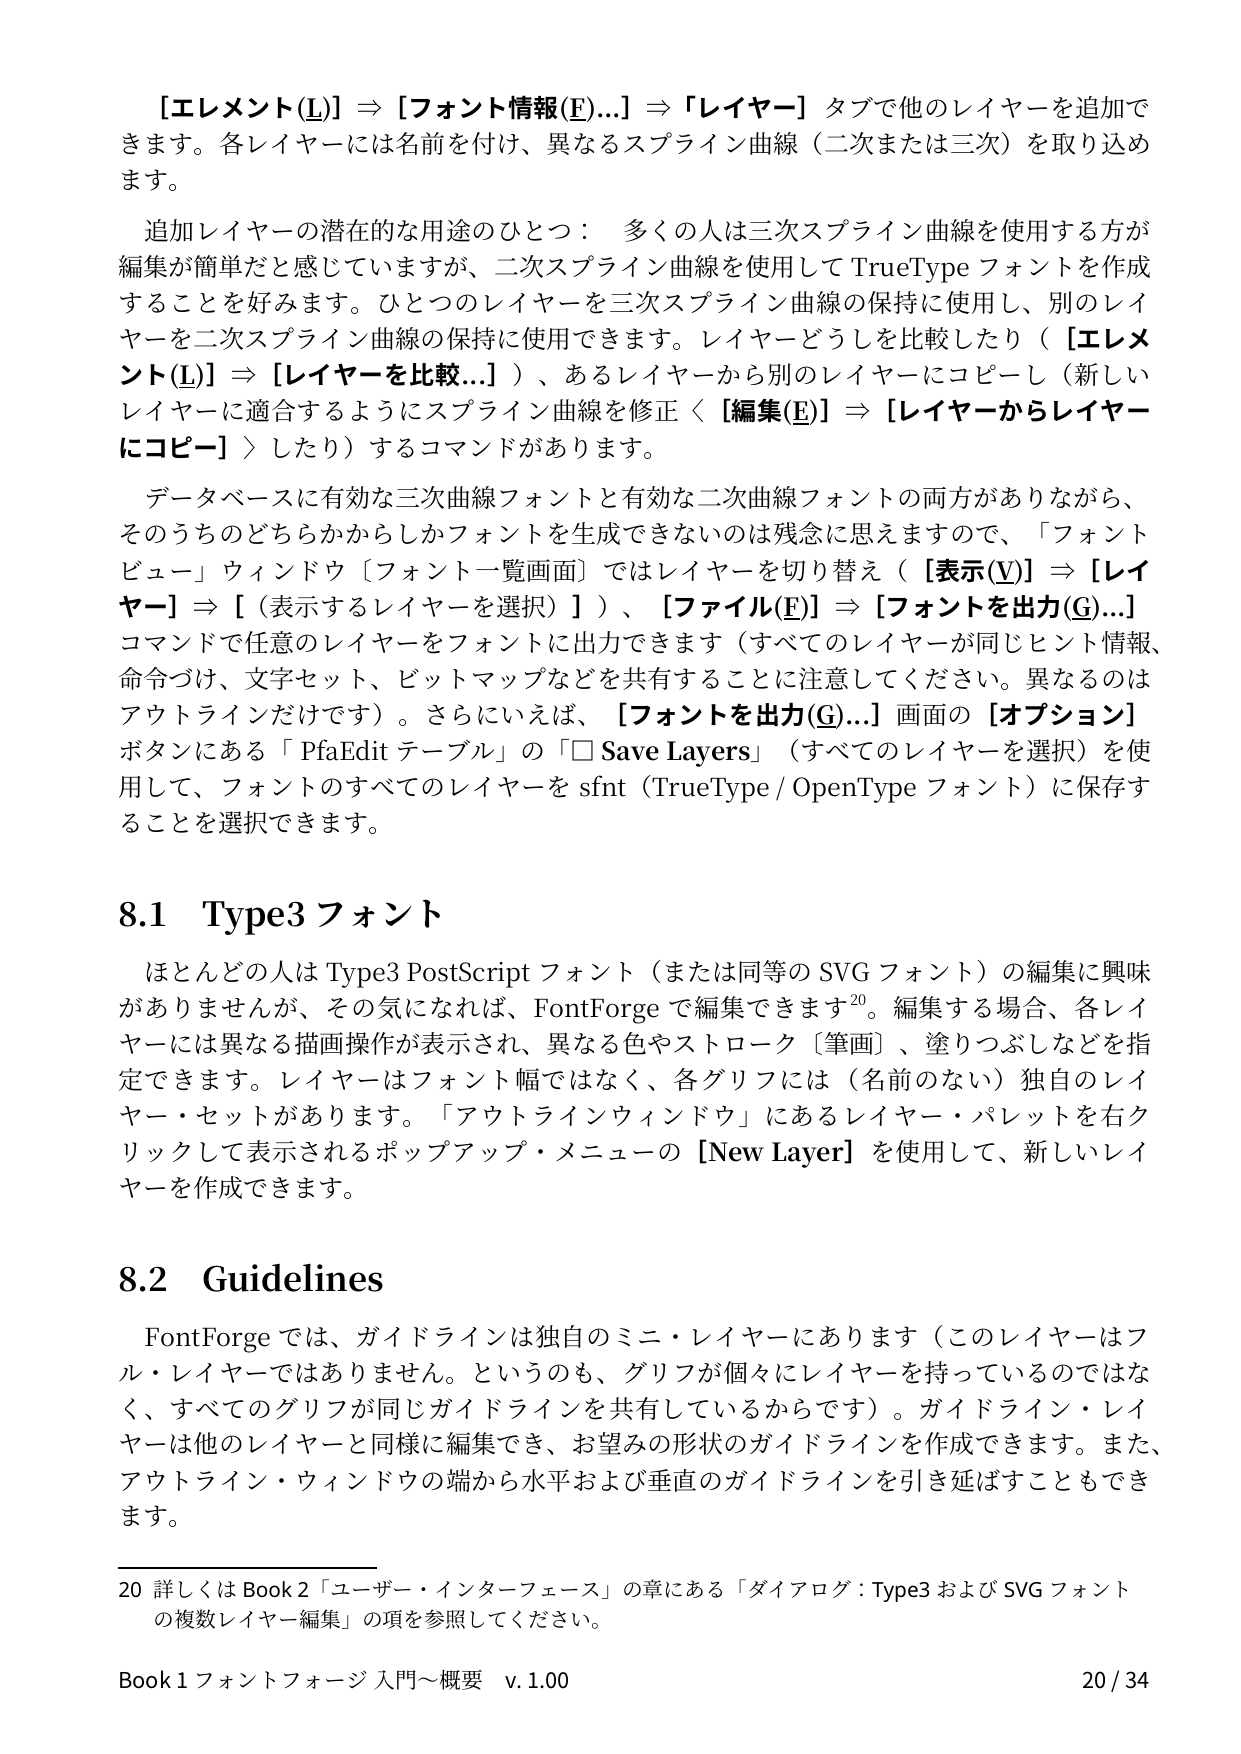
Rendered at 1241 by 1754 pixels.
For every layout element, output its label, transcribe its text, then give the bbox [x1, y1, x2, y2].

text ［エレメント(L)］⇒［フォント情報(F)...］⇒「レイヤー］タブで他のレイヤーを追加できます。各レイヤーには名前を付け、異なるスプライン曲線（二次または三次）を取り込めます。 [118, 88, 1152, 197]
subtitle 8.2 Guidelines [118, 1253, 1152, 1301]
text ほとんどの人は Type3 PostScript フォント（または同等の SVG フォント）の編集に興味がありませんが、その気になれば、FontForge で編集できます。編集する場合、各レイヤーには異なる描画操作が表示され、異なる色やストローク〔筆画〕、塗りつぶしなどを指定できます。レイヤーはフォント幅ではなく、各グリフには（名前のない）独自のレイヤー・セットがあります。「アウトラインウィンドウ」にあるレイヤー・パレットを右クリックして表示されるポップアップ・メニューの［New Layer］を使用して、新しいレイヤーを作成できます。 [118, 953, 1152, 1204]
text 追加レイヤーの潜在的な用途のひとつ： 多くの人は三次スプライン曲線を使用する方が編集が簡単だと感じていますが、二次スプライン曲線を使用して TrueType フォントを作成することを好みます。ひとつのレイヤーを三次スプライン曲線の保持に使用し、別のレイヤーを二次スプライン曲線の保持に使用できます。レイヤーどうしを比較したり（［エレメント(L)］⇒［レイヤーを比較...］）、あるレイヤーから別のレイヤーにコピーし（新しいレイヤーに適合するようにスプライン曲線を修正〈［編集(E)］⇒［レイヤーからレイヤーにコピー］〉したり）するコマンドがあります。 [118, 211, 1152, 464]
text データベースに有効な三次曲線フォントと有効な二次曲線フォントの両方がありながら、そのうちのどちらかからしかフォントを生成できないのは残念に思えますので、「フォントビュー」ウィンドウ〔フォント一覧画面〕ではレイヤーを切り替え（［表示(V)］⇒［レイヤー］⇒［（表示するレイヤーを選択）］）、［ファイル(F)］⇒［フォントを出力(G)...］コマンドで任意のレイヤーをフォントに出力できます（すべてのレイヤーが同じヒント情報、命令づけ、文字セット、ビットマップなどを共有することに注意してください。異なるのはアウトラインだけです）。さらにいえば、［フォントを出力(G)...］画面の［オプション］ボタンにある「 PfaEdit テーブル」の「□ Save Layers」（すべてのレイヤーを選択）を使用して、フォントのすべてのレイヤーを sfnt（TrueType / OpenType フォント）に保存することを選択できます。 [118, 479, 1152, 840]
text 詳しくは Book 2「ユーザー・インターフェース」の章にある「ダイアログ：Type3 および SVG フォントの複数レイヤー編集」の項を参照してください。 [118, 1574, 1152, 1634]
text FontForge では、ガイドラインは独自のミニ・レイヤーにあります（このレイヤーはフル・レイヤーではありません。というのも、グリフが個々にレイヤーを持っているのではなく、すべてのグリフが同じガイドラインを共有しているからです）。ガイドライン・レイヤーは他のレイヤーと同様に編集でき、お望みの形状のガイドラインを作成できます。また、アウトライン・ウィンドウの端から水平および垂直のガイドラインを引き延ばすこともできます。 [118, 1317, 1152, 1533]
subtitle 8.1 Type3 フォント [118, 888, 1152, 936]
